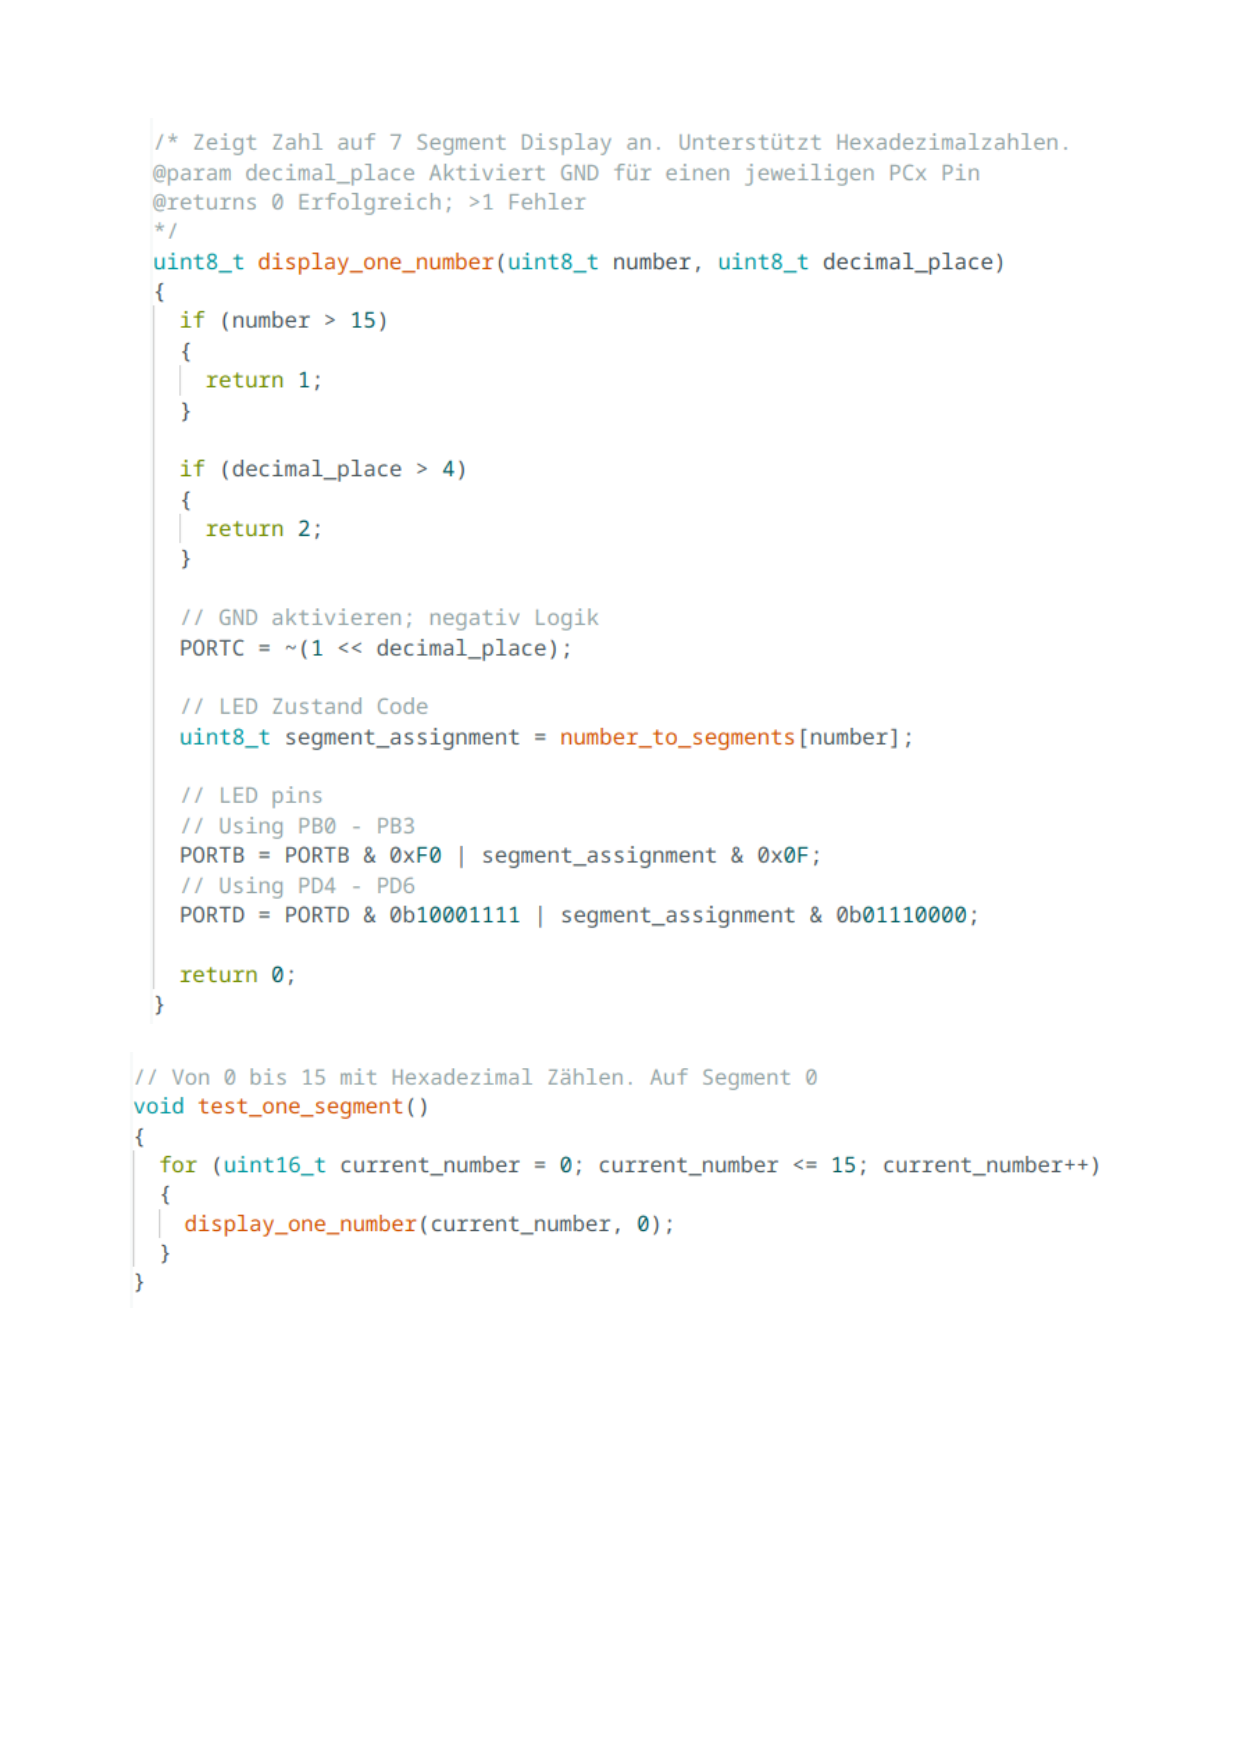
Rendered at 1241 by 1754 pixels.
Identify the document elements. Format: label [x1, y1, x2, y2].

picture [118, 1052, 1123, 1308]
picture [142, 118, 1098, 1024]
